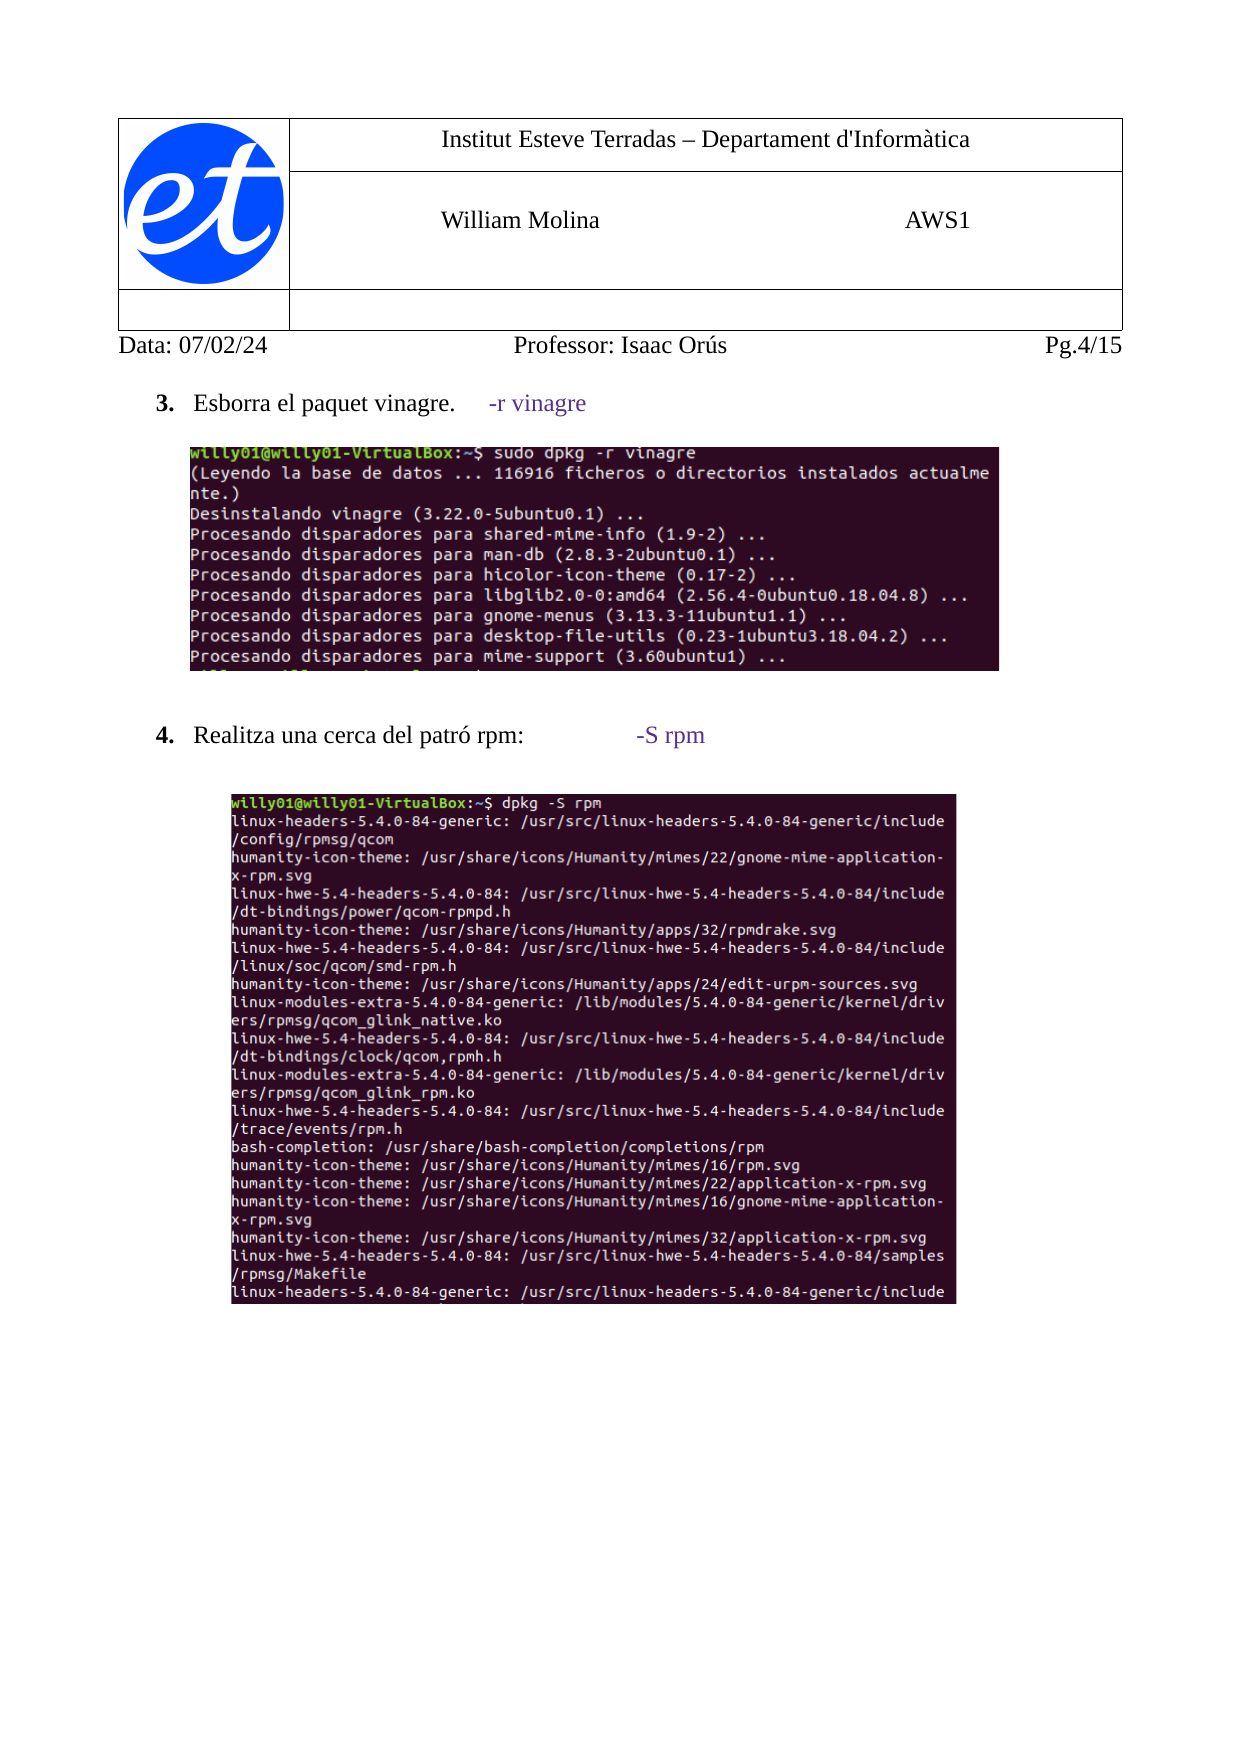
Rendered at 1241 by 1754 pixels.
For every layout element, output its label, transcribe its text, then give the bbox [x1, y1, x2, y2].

picture [190, 447, 1000, 671]
list Esborra el paquet vinagre. -r vinagre [156, 388, 1122, 417]
list Realitza una cerca del patró rpm: -S rpm [156, 720, 1122, 749]
picture [231, 794, 957, 1304]
picture [123, 123, 284, 284]
